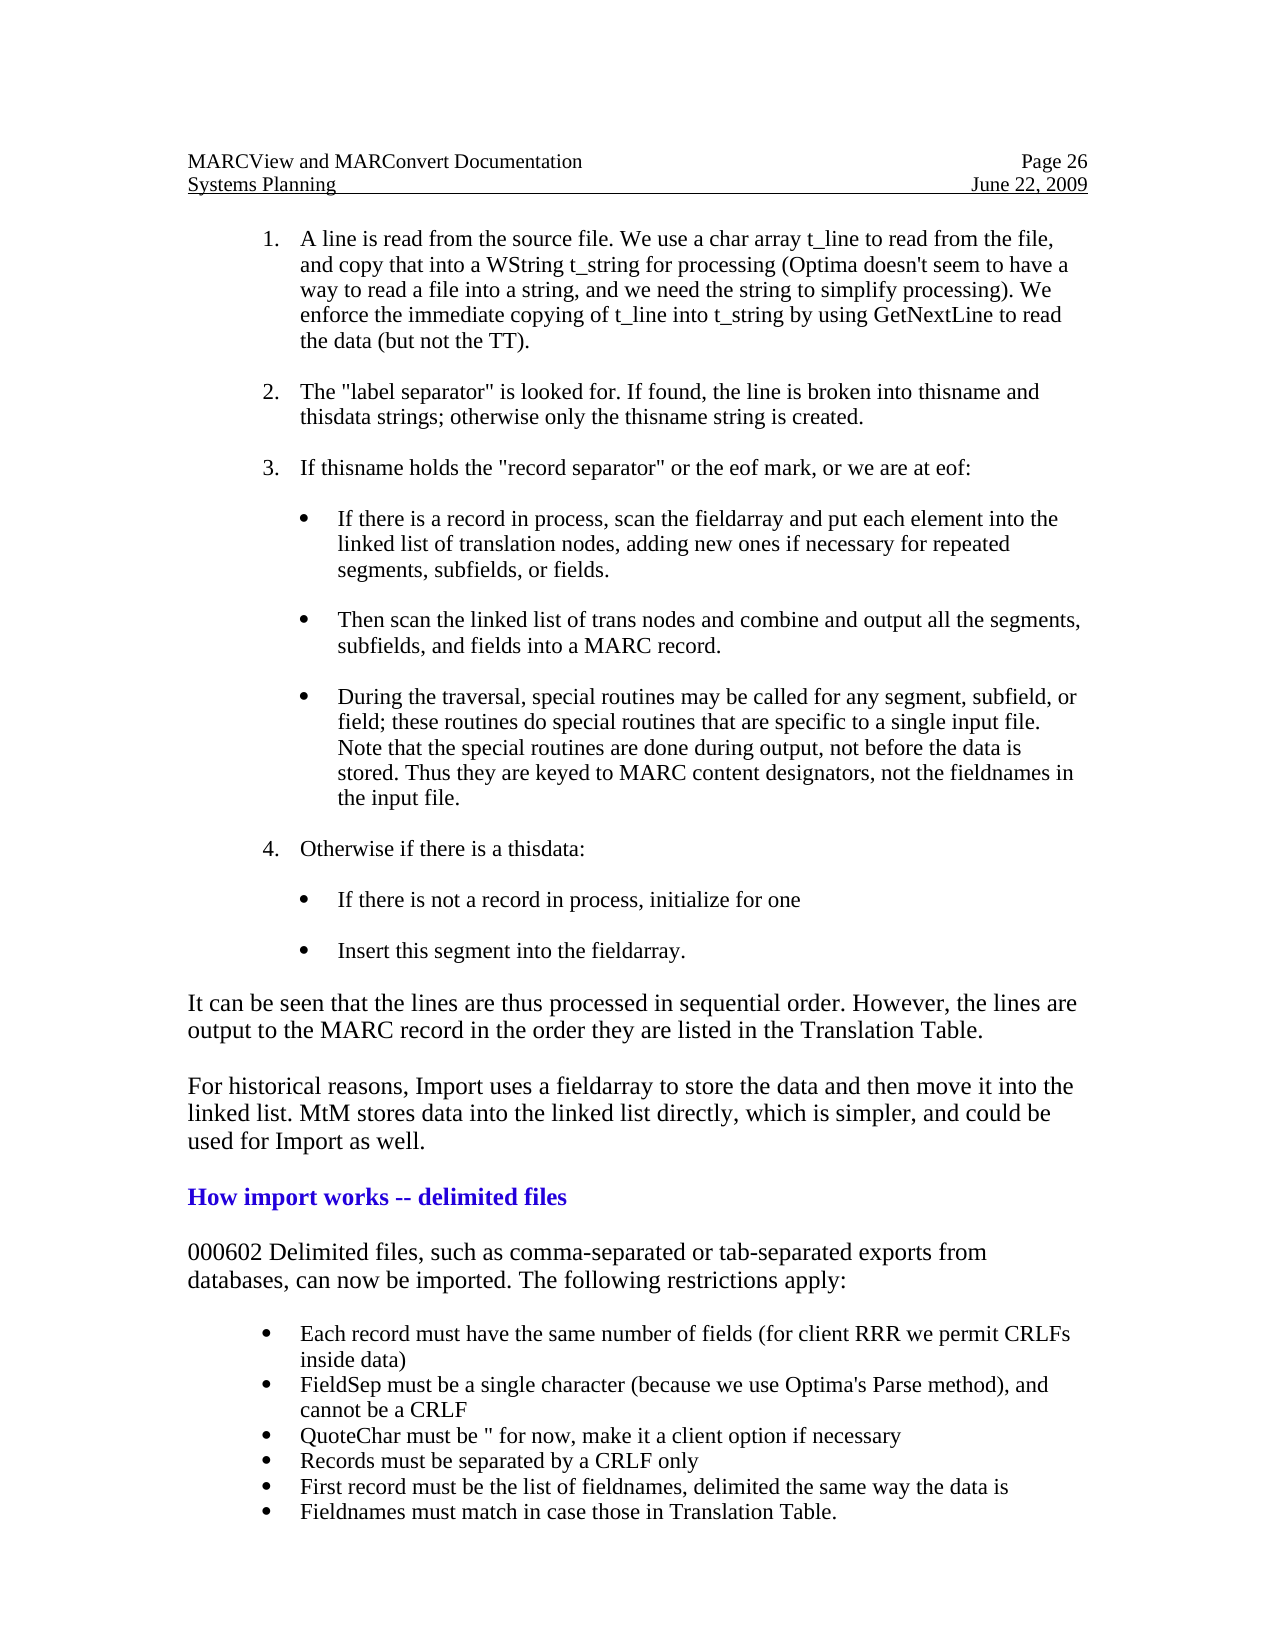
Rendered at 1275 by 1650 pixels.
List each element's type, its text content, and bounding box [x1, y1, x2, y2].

list Otherwise if there is a thisdata: [262, 836, 1087, 862]
list FieldSep must be a single character (because we use Optima's Parse method), and cannot be a CRLF [262, 1372, 1087, 1423]
list Fieldnames must match in case those in Translation Table. [262, 1499, 1087, 1524]
list If there is a record in process, scan the fieldarray and put each element into the linked list of translation nodes, adding new ones if necessary for repeated segments, subfields, or fields. [300, 506, 1087, 582]
list If thisname holds the "record separator" or the eof mark, or we are at eof: [262, 455, 1087, 480]
text 000602 Delimited files, such as comma-separated or tab-separated exports from databases, can now be imported. The following restrictions apply: [187, 1238, 1087, 1293]
list Then scan the linked list of trans nodes and combine and output all the segments, subfields, and fields into a MARC record. [300, 607, 1087, 658]
list Records must be separated by a CRLF only [262, 1448, 1087, 1474]
list Each record must have the same number of fields (for client RRR we permit CRLFs inside data) [262, 1321, 1087, 1372]
subtitle How import works -- delimited files [187, 1183, 1087, 1210]
list During the traversal, special routines may be called for any segment, subfield, or field; these routines do special routines that are specific to a single input file. Note that the special routines are done during output, not before the data is stored. Thus they are keyed to MARC content designators, not the fieldnames in the input file. [300, 684, 1087, 811]
list First record must be the list of fieldnames, delimited the same way the data is [262, 1474, 1087, 1499]
text It can be seen that the lines are thus processed in sequential order. However, the lines are output to the MARC record in the order they are listed in the Translation Table. [187, 989, 1087, 1044]
list Insert this segment into the fieldarray. [300, 938, 1087, 963]
text For historical reasons, Import uses a fieldarray to store the data and then move it into the linked list. MtM stores data into the linked list directly, which is simpler, and could be used for Import as well. [187, 1072, 1087, 1155]
list QuoteChar must be " for now, make it a client option if necessary [262, 1423, 1087, 1448]
list A line is read from the source file. We use a char array t_line to read from the file, and copy that into a WString t_string for processing (Optima doesn't seem to have a way to read a file into a string, and we need the string to simplify processing). We enforce the immediate copying of t_line into t_string by using GetNextLine to read the data (but not the TT). [262, 226, 1087, 353]
list The "label separator" is looked for. If found, the line is broken into thisname and thisdata strings; otherwise only the thisname string is created. [262, 379, 1087, 429]
list If there is not a record in process, initialize for one [300, 887, 1087, 912]
